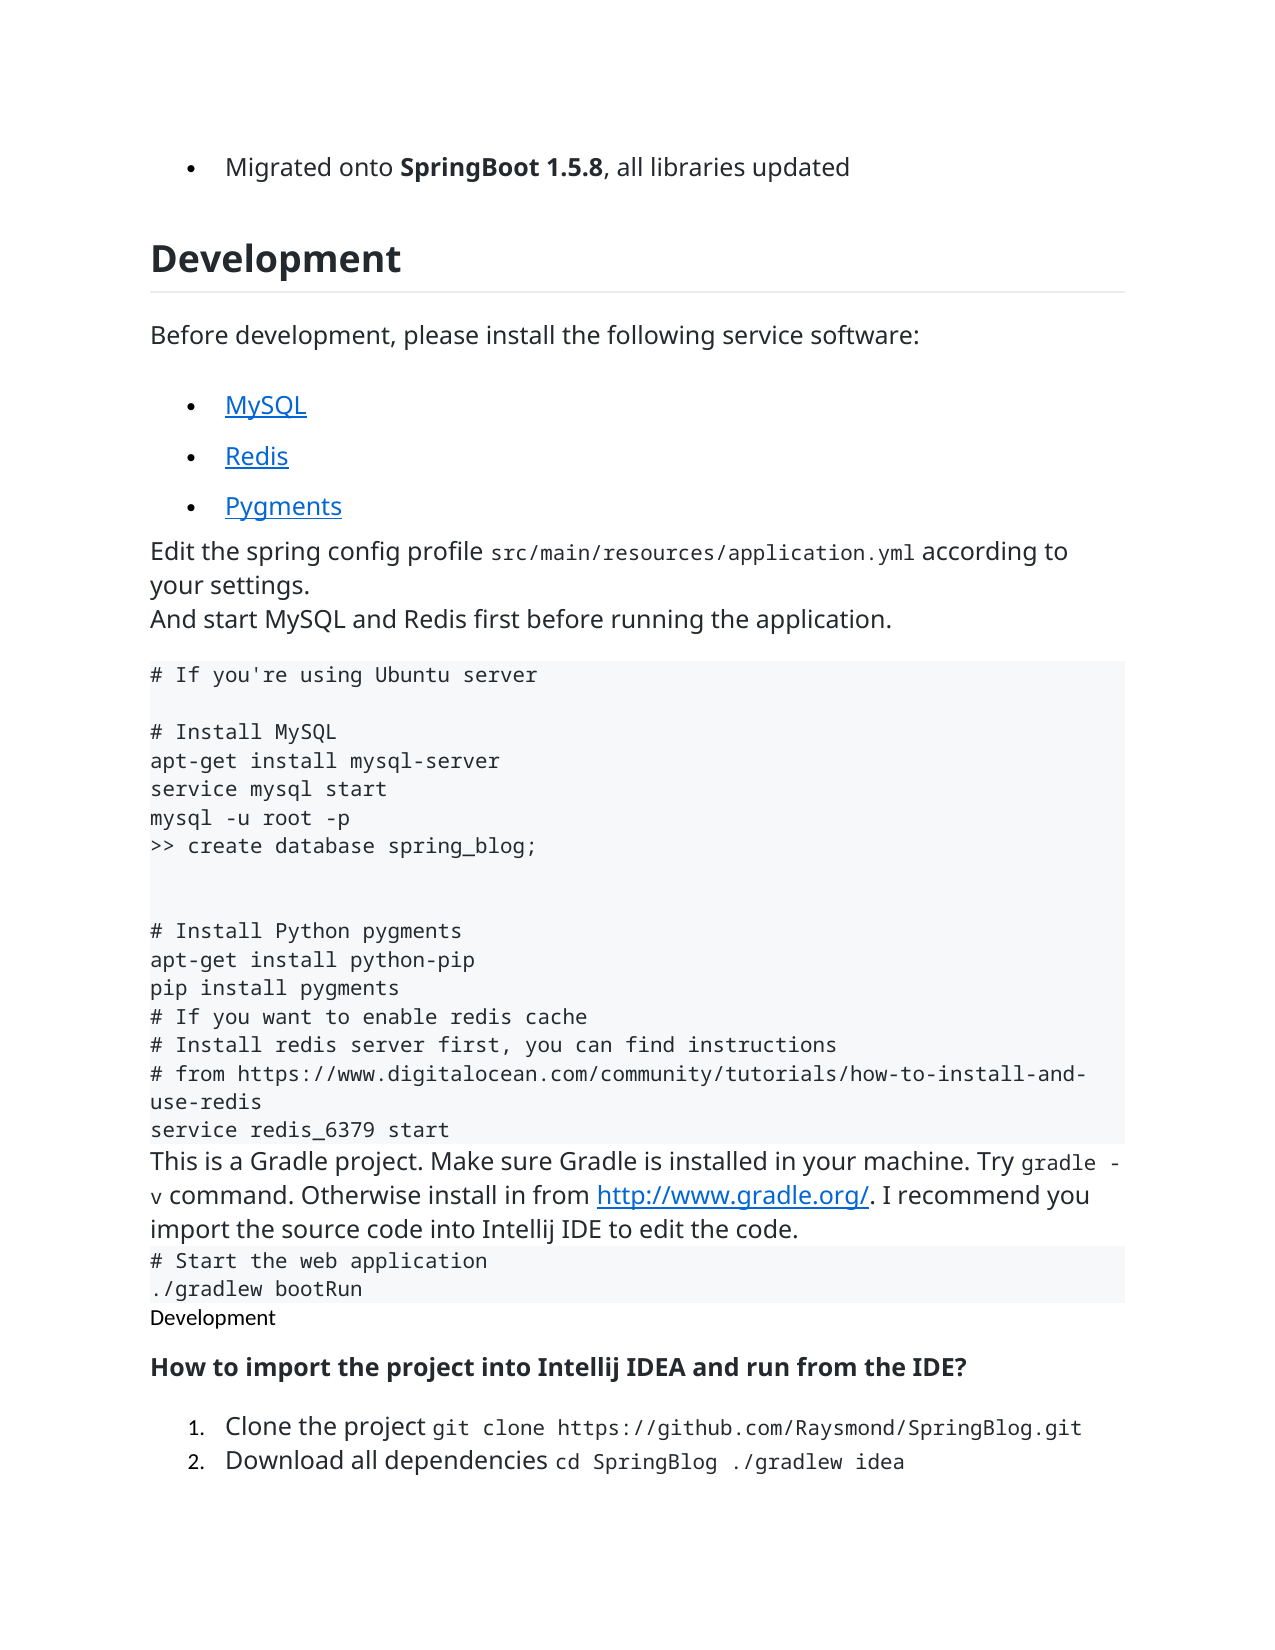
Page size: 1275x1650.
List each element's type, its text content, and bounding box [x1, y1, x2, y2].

list MySQL [187, 387, 1125, 421]
text This is a Gradle project. Make sure Gradle is installed in your machine. Try gradle -v command. Otherwise install in from http://www.gradle.org/. I recommend you import the source code into Intellij IDE to edit the code. [150, 1144, 1125, 1246]
text # Install MySQL [150, 717, 1125, 746]
text service mysql start [150, 774, 1125, 803]
text ./gradlew bootRun [150, 1274, 1125, 1303]
text >> create database spring_blog; [150, 831, 1125, 859]
subtitle Development [150, 232, 1125, 291]
text # from https://www.digitalocean.com/community/tutorials/how-to-install-and-use-redis [150, 1059, 1125, 1116]
list Pygments [187, 489, 1125, 523]
text # If you're using Ubuntu server [150, 661, 1125, 689]
text pip install pygments [150, 973, 1125, 1002]
text How to import the project into Intellij IDEA and run from the IDE? [150, 1349, 1125, 1384]
text # Install redis server first, you can find instructions [150, 1030, 1125, 1059]
text Before development, please install the following service software: [150, 318, 1125, 352]
list Migrated onto SpringBoot 1.5.8, all libraries updated [187, 150, 1125, 184]
text # If you want to enable redis cache [150, 1002, 1125, 1030]
text mysql -u root -p [150, 803, 1125, 831]
text And start MySQL and Redis first before running the application. [150, 601, 1125, 636]
text apt-get install python-pip [150, 945, 1125, 973]
text service redis_6379 start [150, 1116, 1125, 1144]
text # Start the web application [150, 1246, 1125, 1274]
text Edit the spring config profile src/main/resources/application.yml according to your settings. [150, 533, 1125, 601]
text # Install Python pygments [150, 916, 1125, 945]
list Download all dependencies cd SpringBlog ./gradlew idea [187, 1443, 1125, 1477]
text Development [150, 1303, 1125, 1331]
list Redis [187, 438, 1125, 472]
list Clone the project git clone https://github.com/Raysmond/SpringBlog.git [187, 1409, 1125, 1443]
text apt-get install mysql-server [150, 746, 1125, 774]
